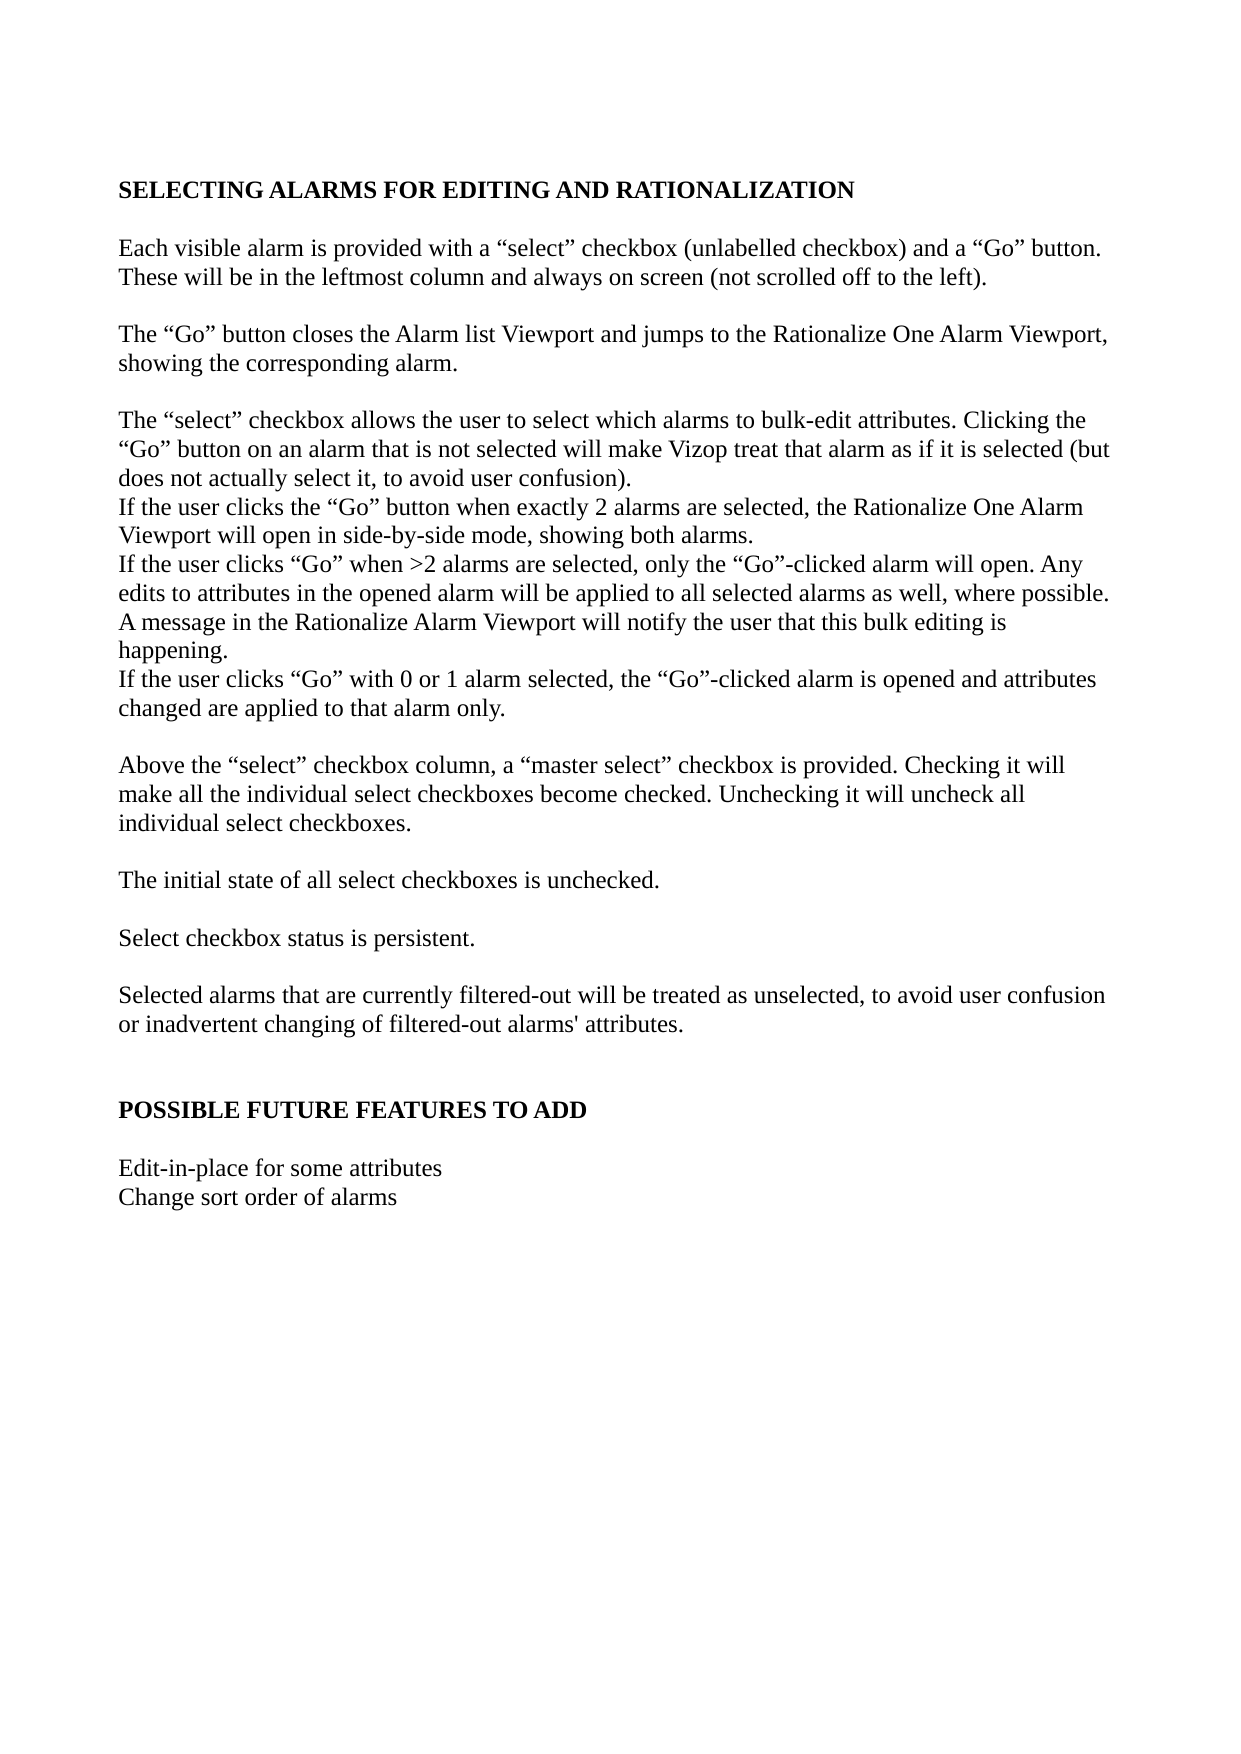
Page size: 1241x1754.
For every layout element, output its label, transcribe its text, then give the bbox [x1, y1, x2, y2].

text Edit-in-place for some attributes [118, 1153, 1122, 1182]
text POSSIBLE FUTURE FEATURES TO ADD [118, 1096, 1122, 1124]
text Selected alarms that are currently filtered-out will be treated as unselected, to avoid user confusion or inadvertent changing of filtered-out alarms' attributes. [118, 981, 1122, 1038]
text The “Go” button closes the Alarm list Viewport and jumps to the Rationalize One Alarm Viewport, showing the corresponding alarm. [118, 319, 1122, 377]
text If the user clicks “Go” when >2 alarms are selected, only the “Go”-clicked alarm will open. Any edits to attributes in the opened alarm will be applied to all selected alarms as well, where possible. A message in the Rationalize Alarm Viewport will notify the user that this bulk editing is happening. [118, 549, 1122, 664]
text The initial state of all select checkboxes is unchecked. [118, 866, 1122, 894]
text Above the “select” checkbox column, a “master select” checkbox is provided. Checking it will make all the individual select checkboxes become checked. Unchecking it will uncheck all individual select checkboxes. [118, 751, 1122, 837]
text If the user clicks “Go” with 0 or 1 alarm selected, the “Go”-clicked alarm is opened and attributes changed are applied to that alarm only. [118, 664, 1122, 722]
text SELECTING ALARMS FOR EDITING AND RATIONALIZATION [118, 176, 1122, 204]
text Change sort order of alarms [118, 1182, 1122, 1211]
text The “select” checkbox allows the user to select which alarms to bulk-edit attributes. Clicking the “Go” button on an alarm that is not selected will make Vizop treat that alarm as if it is selected (but does not actually select it, to avoid user confusion). [118, 406, 1122, 492]
text Each visible alarm is provided with a “select” checkbox (unlabelled checkbox) and a “Go” button. These will be in the leftmost column and always on screen (not scrolled off to the left). [118, 233, 1122, 291]
text If the user clicks the “Go” button when exactly 2 alarms are selected, the Rationalize One Alarm Viewport will open in side-by-side mode, showing both alarms. [118, 492, 1122, 549]
text Select checkbox status is persistent. [118, 923, 1122, 952]
